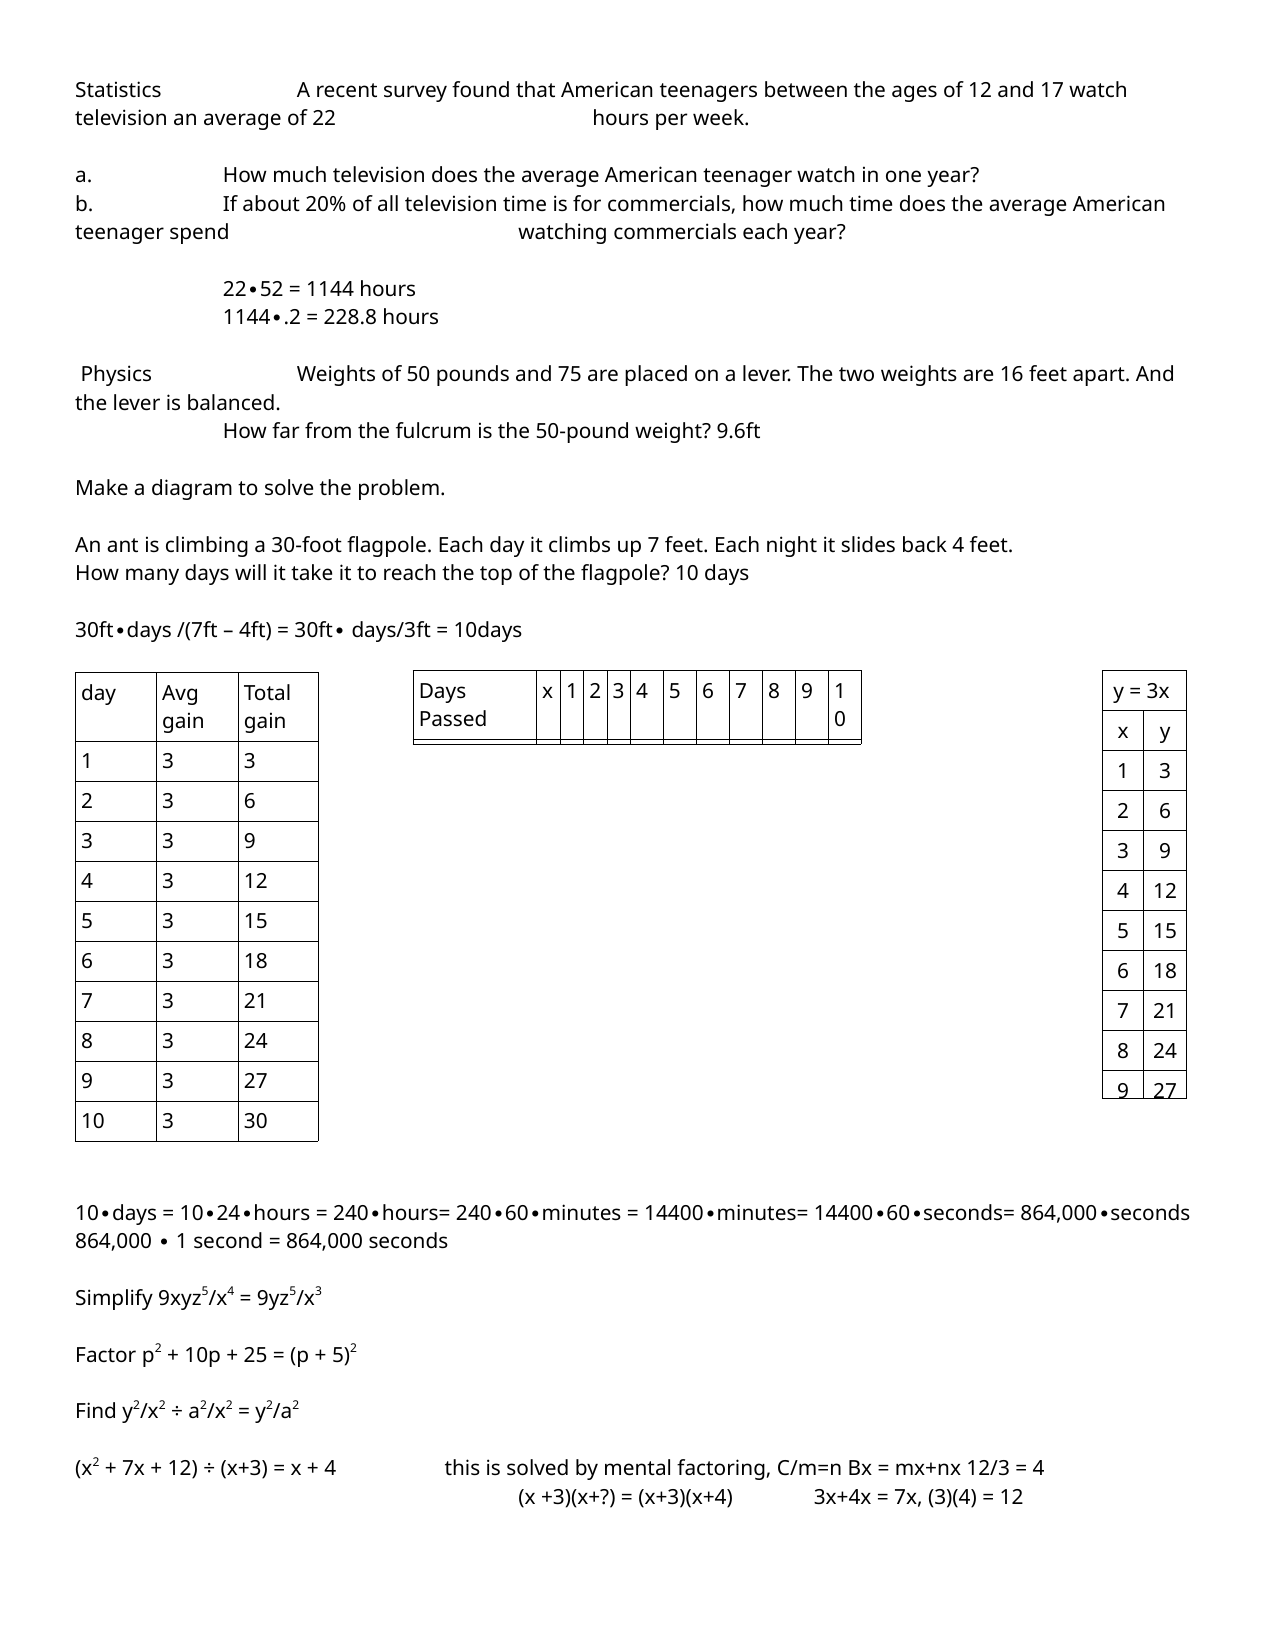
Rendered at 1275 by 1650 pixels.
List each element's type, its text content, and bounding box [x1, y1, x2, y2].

text Factor p2 + 10p + 25 = (p + 5)2 [75, 1340, 1200, 1368]
table_cell 9 [239, 822, 318, 861]
text How many days will it take it to reach the top of the flagpole? 10 days [75, 558, 1200, 587]
table_cell 3 [157, 782, 238, 821]
table_cell Feet Climbed [414, 740, 536, 744]
table_cell 5 [76, 902, 156, 941]
table_cell x [1103, 711, 1143, 750]
table_cell 12 [631, 740, 663, 744]
text Statistics A recent survey found that American teenagers between the ages of 12 and 17 watch television an average of 22 hours per week. [75, 75, 1200, 132]
table_cell 4 [76, 862, 156, 901]
table_header 10 [829, 671, 861, 738]
table_cell 27 [239, 1062, 318, 1101]
table_header 8 [763, 671, 795, 738]
table_header day [76, 673, 156, 741]
text 22∙52 = 1144 hours [75, 274, 1200, 302]
table_cell 2 [76, 782, 156, 821]
text (x2 + 7x + 12) ÷ (x+3) = x + 4 this is solved by mental factoring, C/m=n Bx = mx+nx 12/3 = 4 [75, 1453, 1200, 1482]
table_cell 18 [697, 740, 729, 744]
table_cell 6 [584, 740, 607, 744]
table_cell 2 [1103, 791, 1143, 830]
table_cell 3 [1144, 751, 1186, 790]
table_cell 3 [157, 1062, 238, 1101]
table_header 2 [584, 671, 607, 738]
table_cell 6 [76, 942, 156, 981]
table_cell 6 [1103, 951, 1143, 990]
table_cell 7 [76, 982, 156, 1021]
table_cell 12 [239, 862, 318, 901]
table_cell 9 [608, 740, 630, 744]
table_header Days Passed [414, 671, 536, 738]
table_cell 3 [157, 1022, 238, 1061]
table_cell 3 [239, 742, 318, 781]
table_header 7 [730, 671, 762, 738]
table_cell 3 [157, 902, 238, 941]
table_cell 27 [1144, 1071, 1186, 1098]
table_cell 9 [1144, 831, 1186, 870]
table_cell 12 [1144, 871, 1186, 910]
table_cell 15 [1144, 911, 1186, 950]
table_cell 3 [157, 982, 238, 1021]
text Make a diagram to solve the problem. [75, 473, 1200, 502]
table_cell 7 [1103, 991, 1143, 1030]
text b. If about 20% of all television time is for commercials, how much time does the average American teenager spend watching commercials each year? [75, 189, 1200, 246]
table_cell 24 [239, 1022, 318, 1061]
table_cell 3 [157, 862, 238, 901]
table_header 9 [796, 671, 828, 738]
table_cell 3 [157, 822, 238, 861]
table_header 5 [664, 671, 696, 738]
table_cell 1 [76, 742, 156, 781]
table_header Total gain [239, 673, 318, 741]
table_cell 9 [76, 1062, 156, 1101]
text How far from the fulcrum is the 50-pound weight? 9.6ft [75, 416, 1200, 445]
table_cell 3 [1103, 831, 1143, 870]
text 1144∙.2 = 228.8 hours [75, 302, 1200, 331]
table_header y = 3x [1103, 671, 1186, 710]
table_header 3 [608, 671, 630, 738]
table_cell 3 [561, 740, 583, 744]
table_cell 3 [76, 822, 156, 861]
text 10∙days = 10∙24∙hours = 240∙hours= 240∙60∙minutes = 14400∙minutes= 14400∙60∙seconds= 864,000∙seconds [75, 1198, 1200, 1226]
table_cell 21 [239, 982, 318, 1021]
text An ant is climbing a 30-foot flagpole. Each day it climbs up 7 feet. Each night it slides back 4 feet. [75, 530, 1200, 558]
table_header 1 [561, 671, 583, 738]
table_cell 6 [239, 782, 318, 821]
table_cell y [537, 740, 560, 744]
text 864,000 ∙ 1 second = 864,000 seconds [75, 1226, 1200, 1254]
text 30ft∙days /(7ft – 4ft) = 30ft∙ days/3ft = 10days [75, 615, 1200, 644]
table_cell 3 [157, 742, 238, 781]
table_cell 30 [829, 740, 861, 744]
table_cell y [1144, 711, 1186, 750]
table_cell 30 [239, 1102, 318, 1141]
table_cell 18 [1144, 951, 1186, 990]
text Simplify 9xyz5/x4 = 9yz5/x3 [75, 1283, 1200, 1311]
table_cell 8 [76, 1022, 156, 1061]
table_cell 24 [1144, 1031, 1186, 1070]
table_cell 5 [1103, 911, 1143, 950]
table_cell 21 [730, 740, 762, 744]
table_header 6 [697, 671, 729, 738]
text (x +3)(x+?) = (x+3)(x+4) 3x+4x = 7x, (3)(4) = 12 [75, 1482, 1200, 1510]
table_cell 15 [239, 902, 318, 941]
table_header x [537, 671, 560, 738]
table_cell 24 [763, 740, 795, 744]
table_cell 4 [1103, 871, 1143, 910]
text Find y2/x2 ÷ a2/x2 = y2/a2 [75, 1397, 1200, 1425]
table_cell 15 [664, 740, 696, 744]
table_cell 8 [1103, 1031, 1143, 1070]
text Physics Weights of 50 pounds and 75 are placed on a lever. The two weights are 16 feet apart. And the lever is balanced. [75, 359, 1200, 416]
table_cell 3 [157, 942, 238, 981]
table_header 4 [631, 671, 663, 738]
table_cell 10 [76, 1102, 156, 1141]
table_cell 3 [157, 1102, 238, 1141]
table_cell 21 [1144, 991, 1186, 1030]
table_cell 27 [796, 740, 828, 744]
table_cell 1 [1103, 751, 1143, 790]
table_cell 9 [1103, 1071, 1143, 1098]
table_cell 6 [1144, 791, 1186, 830]
table_cell 18 [239, 942, 318, 981]
text a. How much television does the average American teenager watch in one year? [75, 160, 1200, 189]
table_header Avg gain [157, 673, 238, 741]
